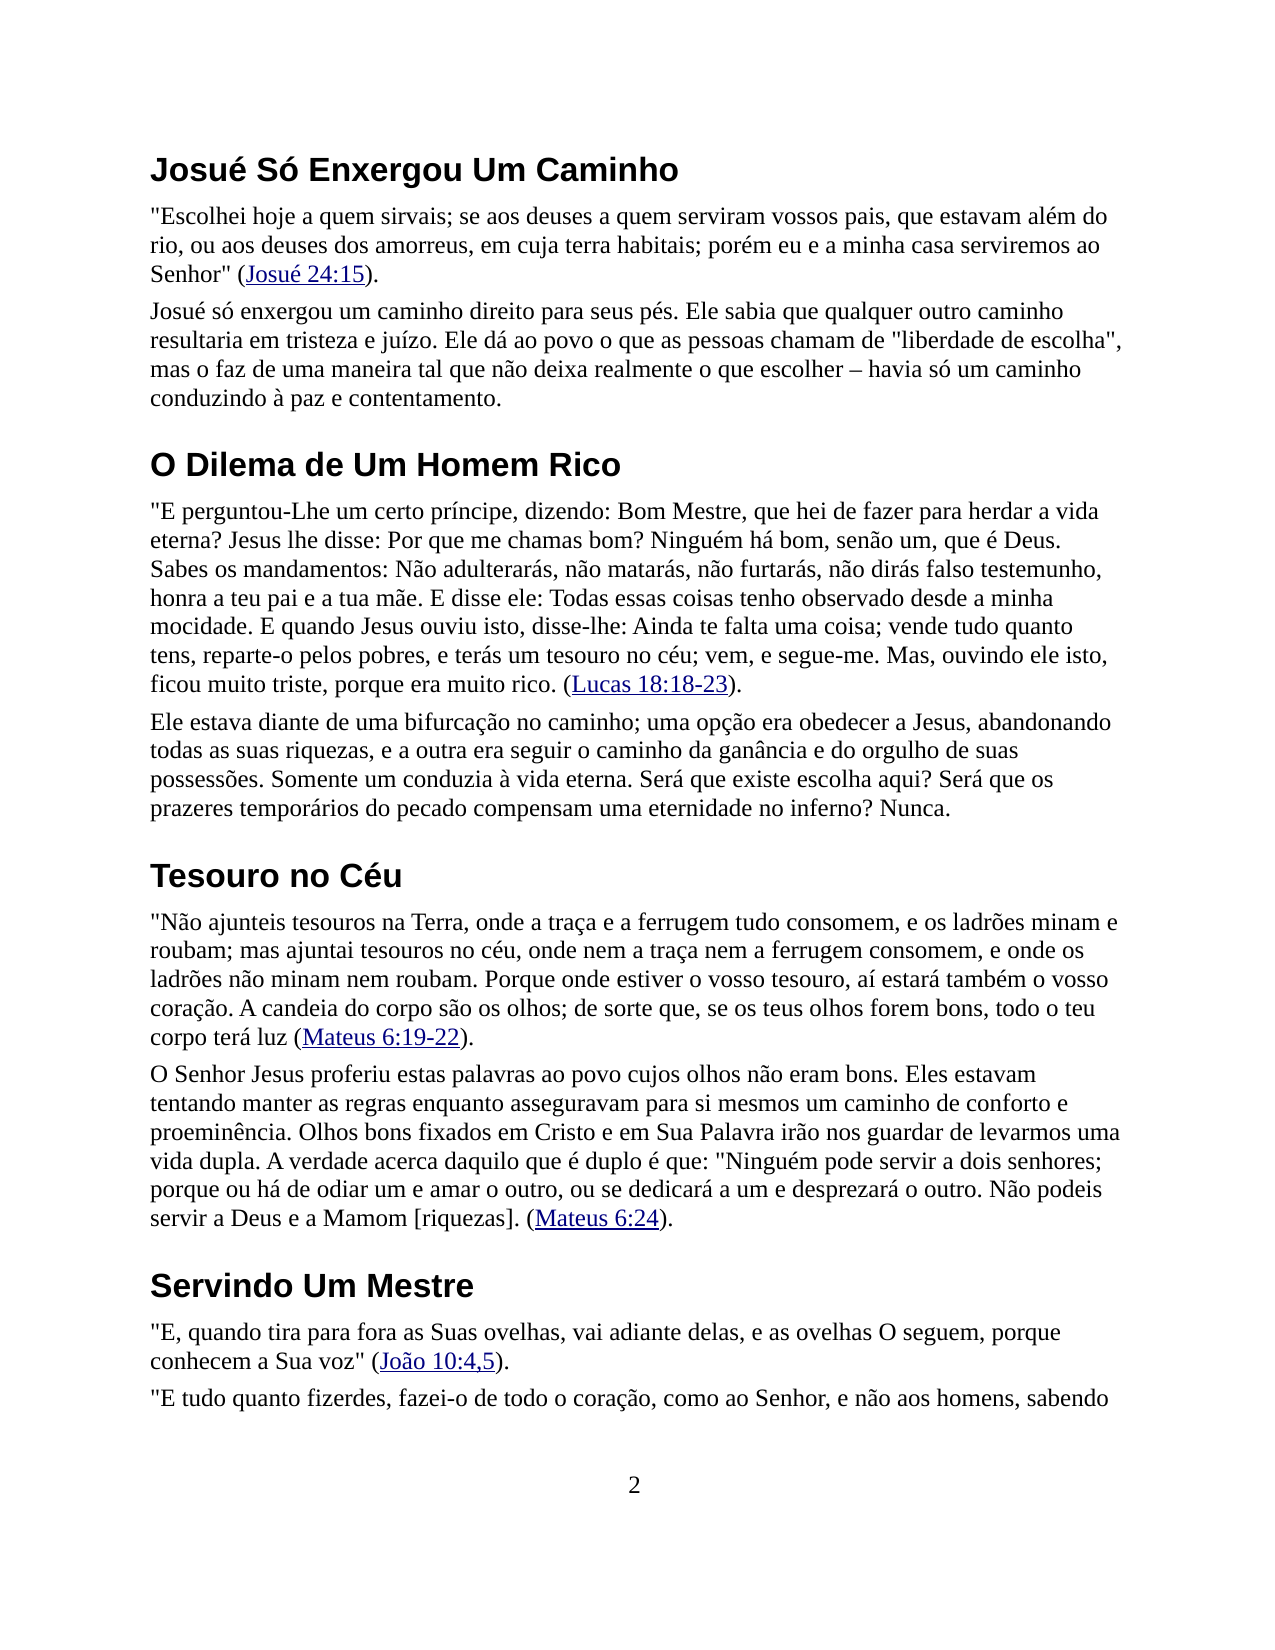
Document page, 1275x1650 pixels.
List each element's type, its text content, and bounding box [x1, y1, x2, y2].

text "E, quando tira para fora as Suas ovelhas, vai adiante delas, e as ovelhas O seguem, porque conhecem a Sua voz" (João 10:4,5). [150, 1317, 1125, 1374]
text "Não ajunteis tesouros na Terra, onde a traça e a ferrugem tudo consomem, e os ladrões minam e roubam; mas ajuntai tesouros no céu, onde nem a traça nem a ferrugem consomem, e onde os ladrões não minam nem roubam. Porque onde estiver o vosso tesouro, aí estará também o vosso coração. A candeia do corpo são os olhos; de sorte que, se os teus olhos forem bons, todo o teu corpo terá luz (Mateus 6:19-22). [150, 907, 1125, 1051]
subtitle O Dilema de Um Homem Rico [150, 445, 1125, 484]
text "E tudo quanto fizerdes, fazei-o de todo o coração, como ao Senhor, e não aos homens, sabendo [150, 1383, 1125, 1412]
subtitle Tesouro no Céu [150, 856, 1125, 894]
text "E perguntou-Lhe um certo príncipe, dizendo: Bom Mestre, que hei de fazer para herdar a vida eterna? Jesus lhe disse: Por que me chamas bom? Ninguém há bom, senão um, que é Deus. Sabes os mandamentos: Não adulterarás, não matarás, não furtarás, não dirás falso testemunho, honra a teu pai e a tua mãe. E disse ele: Todas essas coisas tenho observado desde a minha mocidade. E quando Jesus ouviu isto, disse-lhe: Ainda te falta uma coisa; vende tudo quanto tens, reparte-o pelos pobres, e terás um tesouro no céu; vem, e segue-me. Mas, ouvindo ele isto, ficou muito triste, porque era muito rico. (Lucas 18:18-23). [150, 496, 1125, 698]
text Ele estava diante de uma bifurcação no caminho; uma opção era obedecer a Jesus, abandonando todas as suas riquezas, e a outra era seguir o caminho da ganância e do orgulho de suas possessões. Somente um conduzia à vida eterna. Será que existe escolha aqui? Será que os prazeres temporários do pecado compensam uma eternidade no inferno? Nunca. [150, 707, 1125, 822]
subtitle Servindo Um Mestre [150, 1266, 1125, 1304]
text "Escolhei hoje a quem sirvais; se aos deuses a quem serviram vossos pais, que estavam além do rio, ou aos deuses dos amorreus, em cuja terra habitais; porém eu e a minha casa serviremos ao Senhor" (Josué 24:15). [150, 201, 1125, 287]
subtitle Josué Só Enxergou Um Caminho [150, 150, 1125, 189]
text O Senhor Jesus proferiu estas palavras ao povo cujos olhos não eram bons. Eles estavam tentando manter as regras enquanto asseguravam para si mesmos um caminho de conforto e proeminência. Olhos bons fixados em Cristo e em Sua Palavra irão nos guardar de levarmos uma vida dupla. A verdade acerca daquilo que é duplo é que: "Ninguém pode servir a dois senhores; porque ou há de odiar um e amar o outro, ou se dedicará a um e desprezará o outro. Não podeis servir a Deus e a Mamom [riquezas]. (Mateus 6:24). [150, 1059, 1125, 1232]
text Josué só enxergou um caminho direito para seus pés. Ele sabia que qualquer outro caminho resultaria em tristeza e juízo. Ele dá ao povo o que as pessoas chamam de "liberdade de escolha", mas o faz de uma maneira tal que não deixa realmente o que escolher – havia só um caminho conduzindo à paz e contentamento. [150, 296, 1125, 411]
